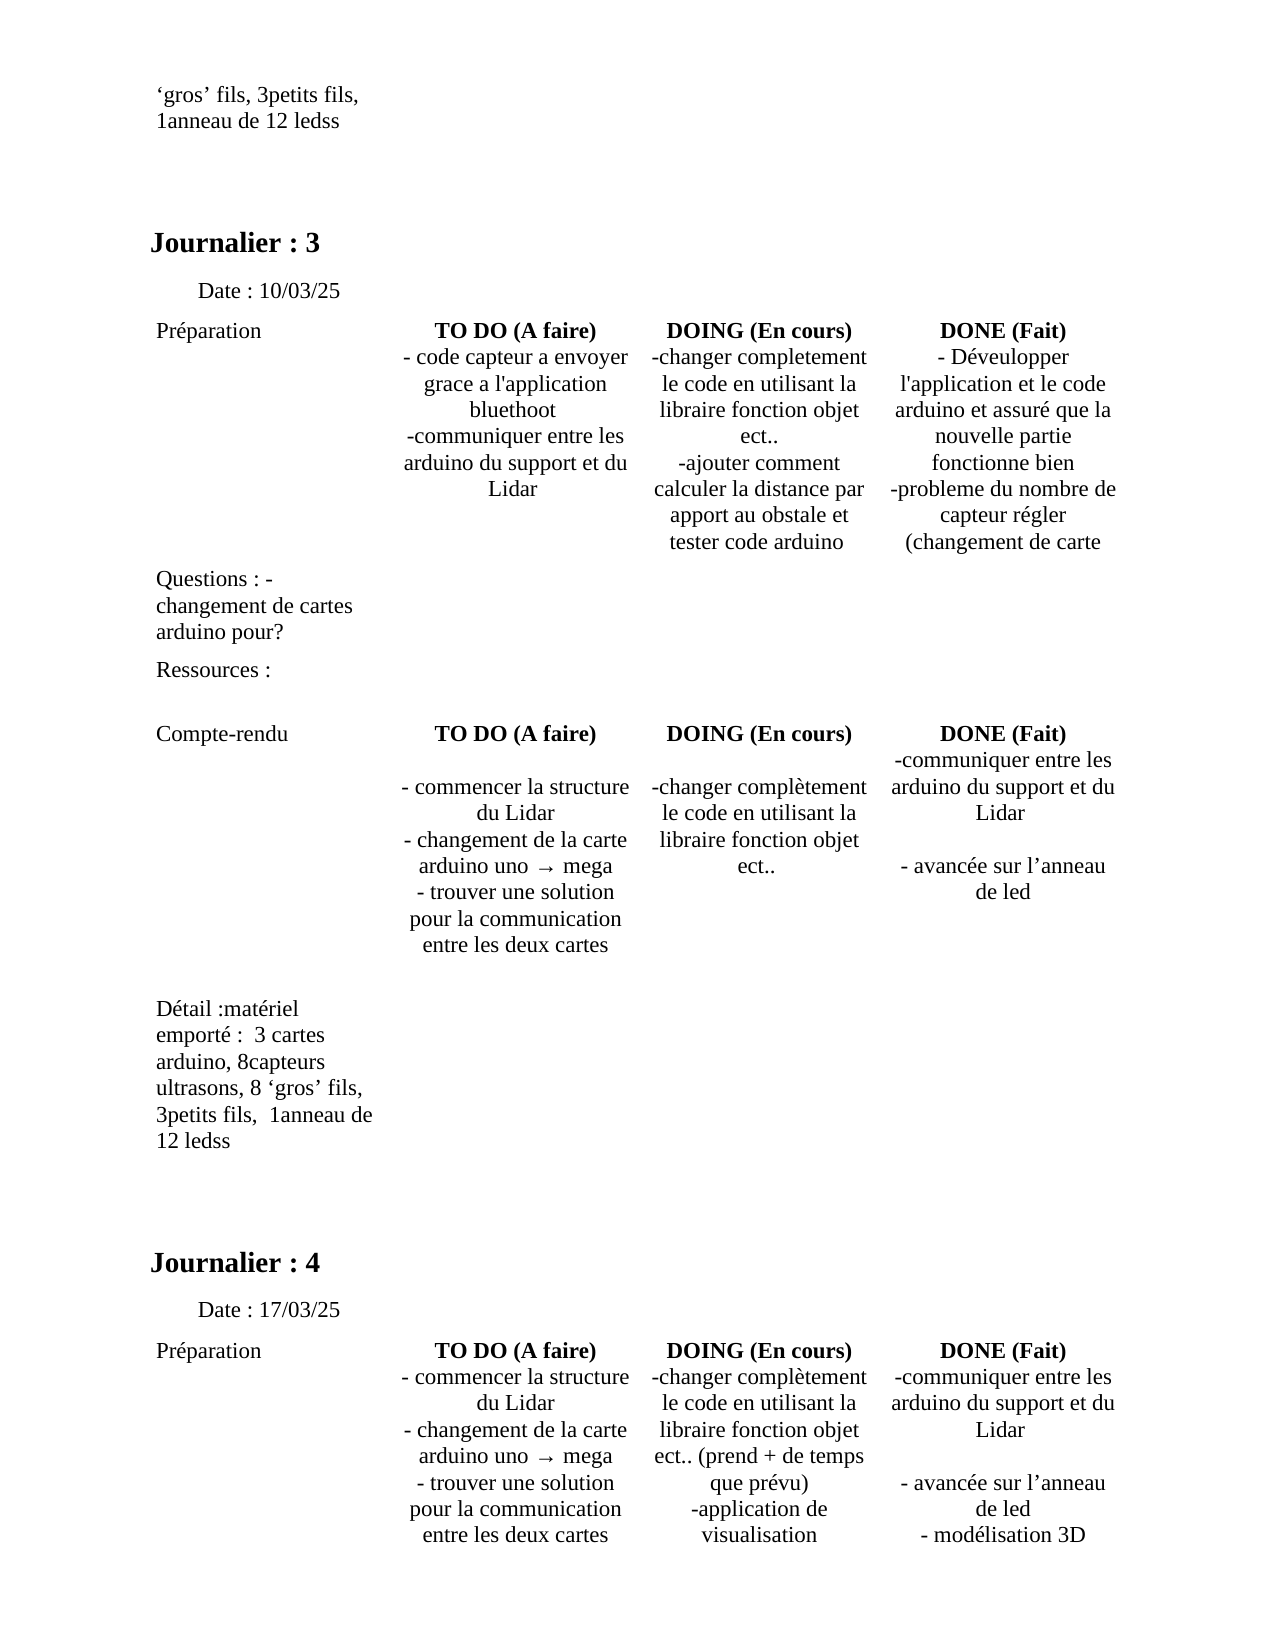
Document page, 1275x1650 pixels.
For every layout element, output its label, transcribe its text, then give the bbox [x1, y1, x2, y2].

table_cell DOING (En cours) -changer complètement le code en utilisant la libraire fonction objet ect.. (prend + de temps que prévu) -application de visualisation [638, 1331, 881, 1553]
table_cell Préparation [150, 1331, 394, 1553]
table_cell DONE (Fait) -communiquer entre les arduino du support et du Lidar - avancée sur l’anneau de led [881, 715, 1125, 963]
table_cell Ressources : [150, 650, 394, 714]
table_cell DONE (Fait) - Déveulopper l'application et le code arduino et assuré que la nouvelle partie fonctionne bien -probleme du nombre de capteur régler (changement de carte [881, 311, 1125, 560]
table_cell Préparation [150, 311, 394, 560]
table_header Date : 10/03/25 [150, 271, 394, 311]
table_cell DOING (En cours) -changer completement le code en utilisant la libraire fonction objet ect.. -ajouter comment calculer la distance par apport au obstale et tester code arduino [638, 311, 881, 560]
table_cell Détail :matériel emporté : 3 cartes arduino, 8capteurs ultrasons, 8 ‘gros’ fils, 3petits fils, 1anneau de 12 ledss [150, 963, 394, 1185]
table_cell Compte-rendu [150, 715, 394, 963]
table_cell ‘gros’ fils, 3petits fils, 1anneau de 12 ledss [150, 75, 394, 166]
table_header Date : 17/03/25 [150, 1291, 394, 1331]
table_cell TO DO (A faire) - code capteur a envoyer grace a l'application bluethoot -communiquer entre les arduino du support et du Lidar [394, 311, 637, 560]
text Journalier : 4 [150, 1245, 1125, 1278]
table_cell TO DO (A faire) - commencer la structure du Lidar - changement de la carte arduino uno → mega - trouver une solution pour la communication entre les deux cartes [394, 715, 637, 963]
table_cell DONE (Fait) -communiquer entre les arduino du support et du Lidar - avancée sur l’anneau de led - modélisation 3D [881, 1331, 1125, 1553]
table_cell DOING (En cours) -changer complètement le code en utilisant la libraire fonction objet ect.. [638, 715, 881, 963]
text Journalier : 3 [150, 225, 1125, 258]
table_cell Questions : - changement de cartes arduino pour? [150, 560, 394, 650]
table_cell TO DO (A faire) - commencer la structure du Lidar - changement de la carte arduino uno → mega - trouver une solution pour la communication entre les deux cartes [394, 1331, 637, 1553]
